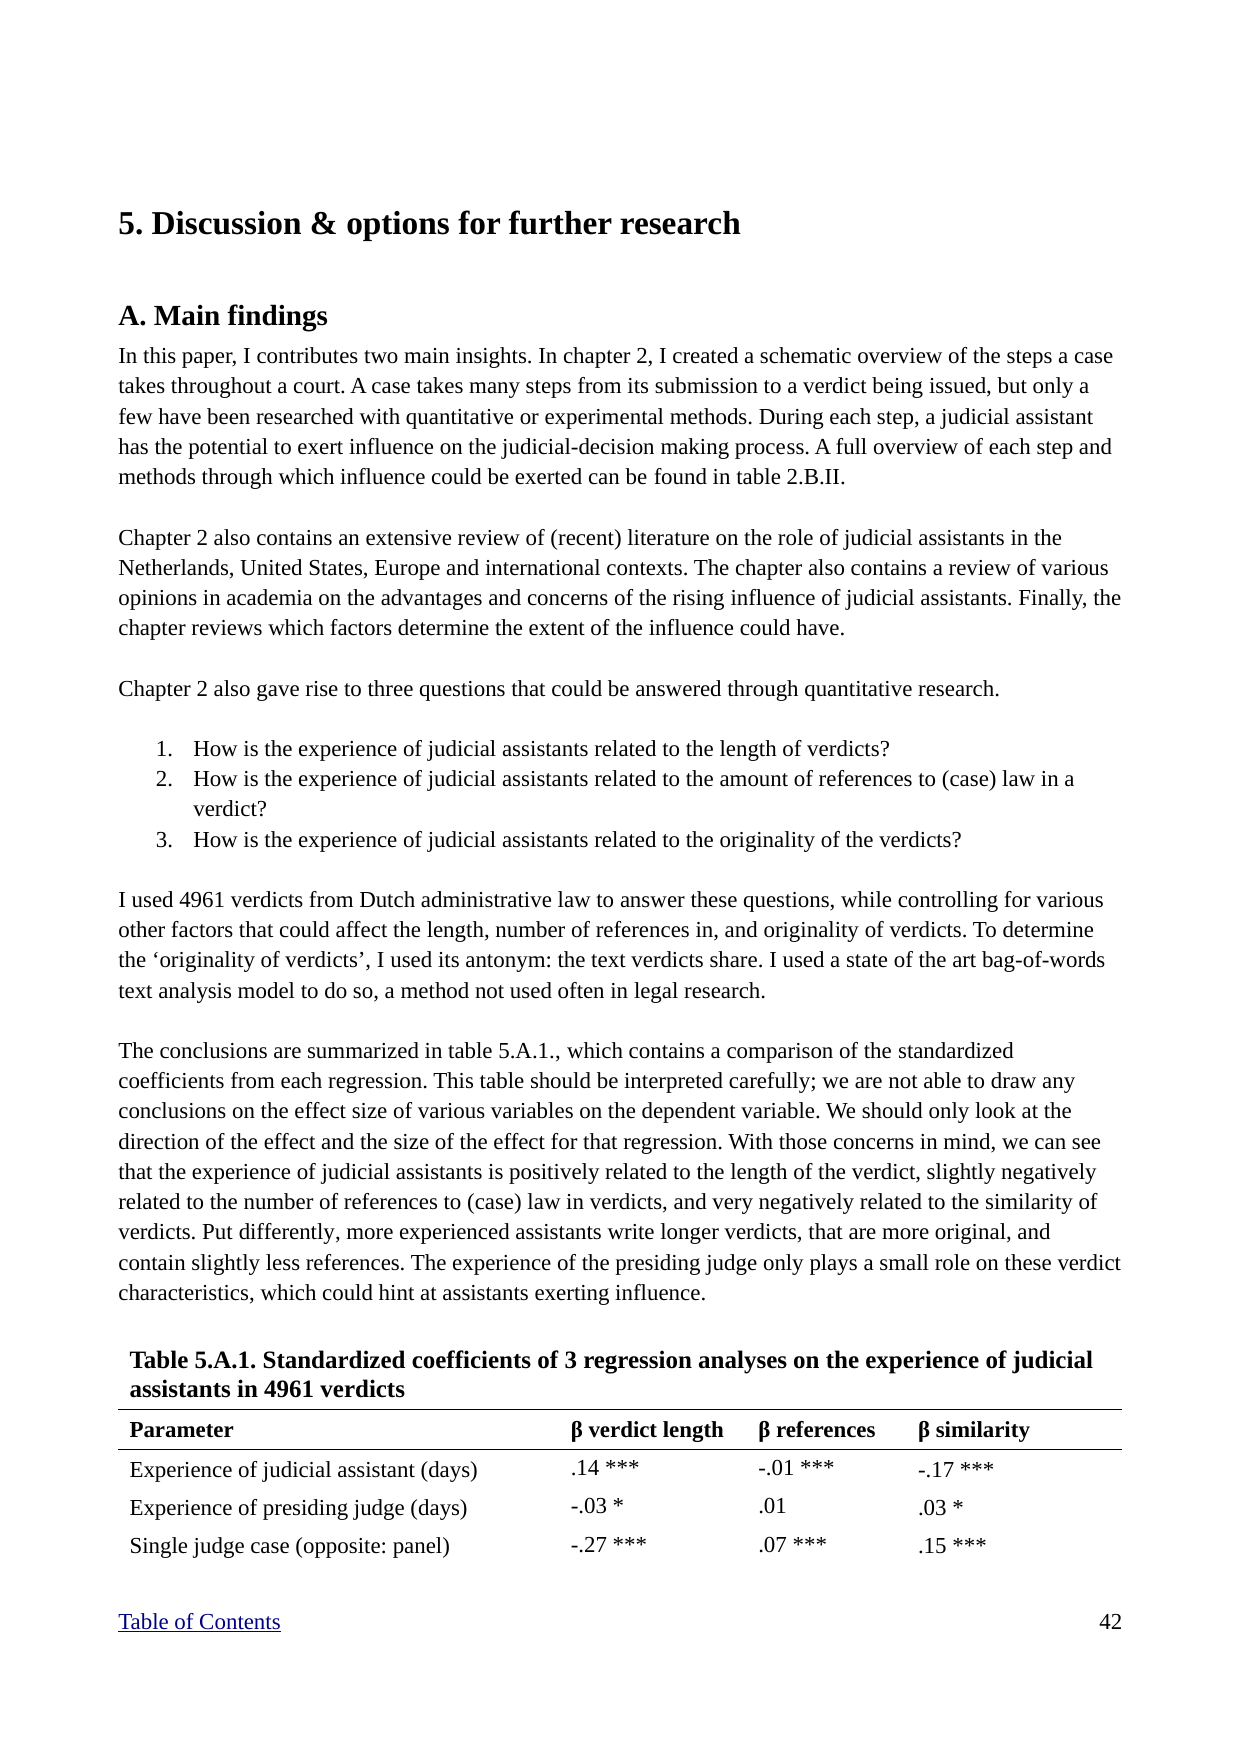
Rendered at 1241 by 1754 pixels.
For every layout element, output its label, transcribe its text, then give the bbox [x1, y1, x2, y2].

table_cell Parameter [118, 1410, 559, 1449]
text Chapter 2 also contains an extensive review of (recent) literature on the role of judicial assistants in the Netherlands, United States, Europe and international contexts. The chapter also contains a review of various opinions in academia on the advantages and concerns of the rising influence of judicial assistants. Finally, the chapter reviews which factors determine the extent of the influence could have. [118, 524, 1122, 641]
subtitle A. Main findings [118, 298, 1122, 332]
table_cell .01 [747, 1489, 907, 1527]
table_cell Experience of presiding judge (days) [118, 1489, 559, 1527]
table_cell Single judge case (opposite: panel) [118, 1527, 559, 1565]
table_cell Experience of judicial assistant (days) [118, 1450, 559, 1488]
table_cell .15 *** [907, 1527, 1122, 1565]
table_cell .03 * [907, 1489, 1122, 1527]
text In this paper, I contributes two main insights. In chapter 2, I created a schematic overview of the steps a case takes throughout a court. A case takes many steps from its submission to a verdict being issued, but only a few have been researched with quantitative or experimental methods. During each step, a judicial assistant has the potential to exert influence on the judicial-decision making process. A full overview of each step and methods through which influence could be exerted can be found in table 2.B.II. [118, 342, 1122, 489]
list How is the experience of judicial assistants related to the amount of references to (case) law in a verdict? [156, 765, 1122, 822]
table_cell .14 *** [559, 1450, 747, 1488]
list How is the experience of judicial assistants related to the length of verdicts? [156, 735, 1122, 761]
text I used 4961 verdicts from Dutch administrative law to answer these questions, while controlling for various other factors that could affect the length, number of references in, and originality of verdicts. To determine the ‘originality of verdicts’, I used its antonym: the text verdicts share. I used a state of the art bag-of-words text analysis model to do so, a method not used often in legal research. [118, 886, 1122, 1003]
table_cell -.01 *** [747, 1450, 907, 1488]
table_cell -.27 *** [559, 1527, 747, 1565]
table_cell β references [747, 1410, 907, 1449]
text The conclusions are summarized in table 5.A.1., which contains a comparison of the standardized coefficients from each regression. This table should be interpreted carefully; we are not able to draw any conclusions on the effect size of various variables on the dependent variable. We should only look at the direction of the effect and the size of the effect for that regression. With those concerns in mind, we can see that the experience of judicial assistants is positively related to the length of the verdict, slightly negatively related to the number of references to (case) law in verdicts, and very negatively related to the similarity of verdicts. Put differently, more experienced assistants write longer verdicts, that are more original, and contain slightly less references. The experience of the presiding judge only plays a small role on these verdict characteristics, which could hint at assistants exerting influence. [118, 1037, 1122, 1305]
list How is the experience of judicial assistants related to the originality of the verdicts? [156, 826, 1122, 852]
table_header Table 5.A.1. Standardized coefficients of 3 regression analyses on the experience of judicial assistants in 4961 verdicts [118, 1339, 1122, 1409]
table_cell β verdict length [559, 1410, 747, 1449]
table_cell -.17 *** [907, 1450, 1122, 1488]
table_cell .07 *** [747, 1527, 907, 1565]
table_cell -.03 * [559, 1489, 747, 1527]
table_cell β similarity [907, 1410, 1122, 1449]
subtitle 5. Discussion & options for further research [118, 203, 1122, 241]
text Chapter 2 also gave rise to three questions that could be answered through quantitative research. [118, 675, 1122, 701]
